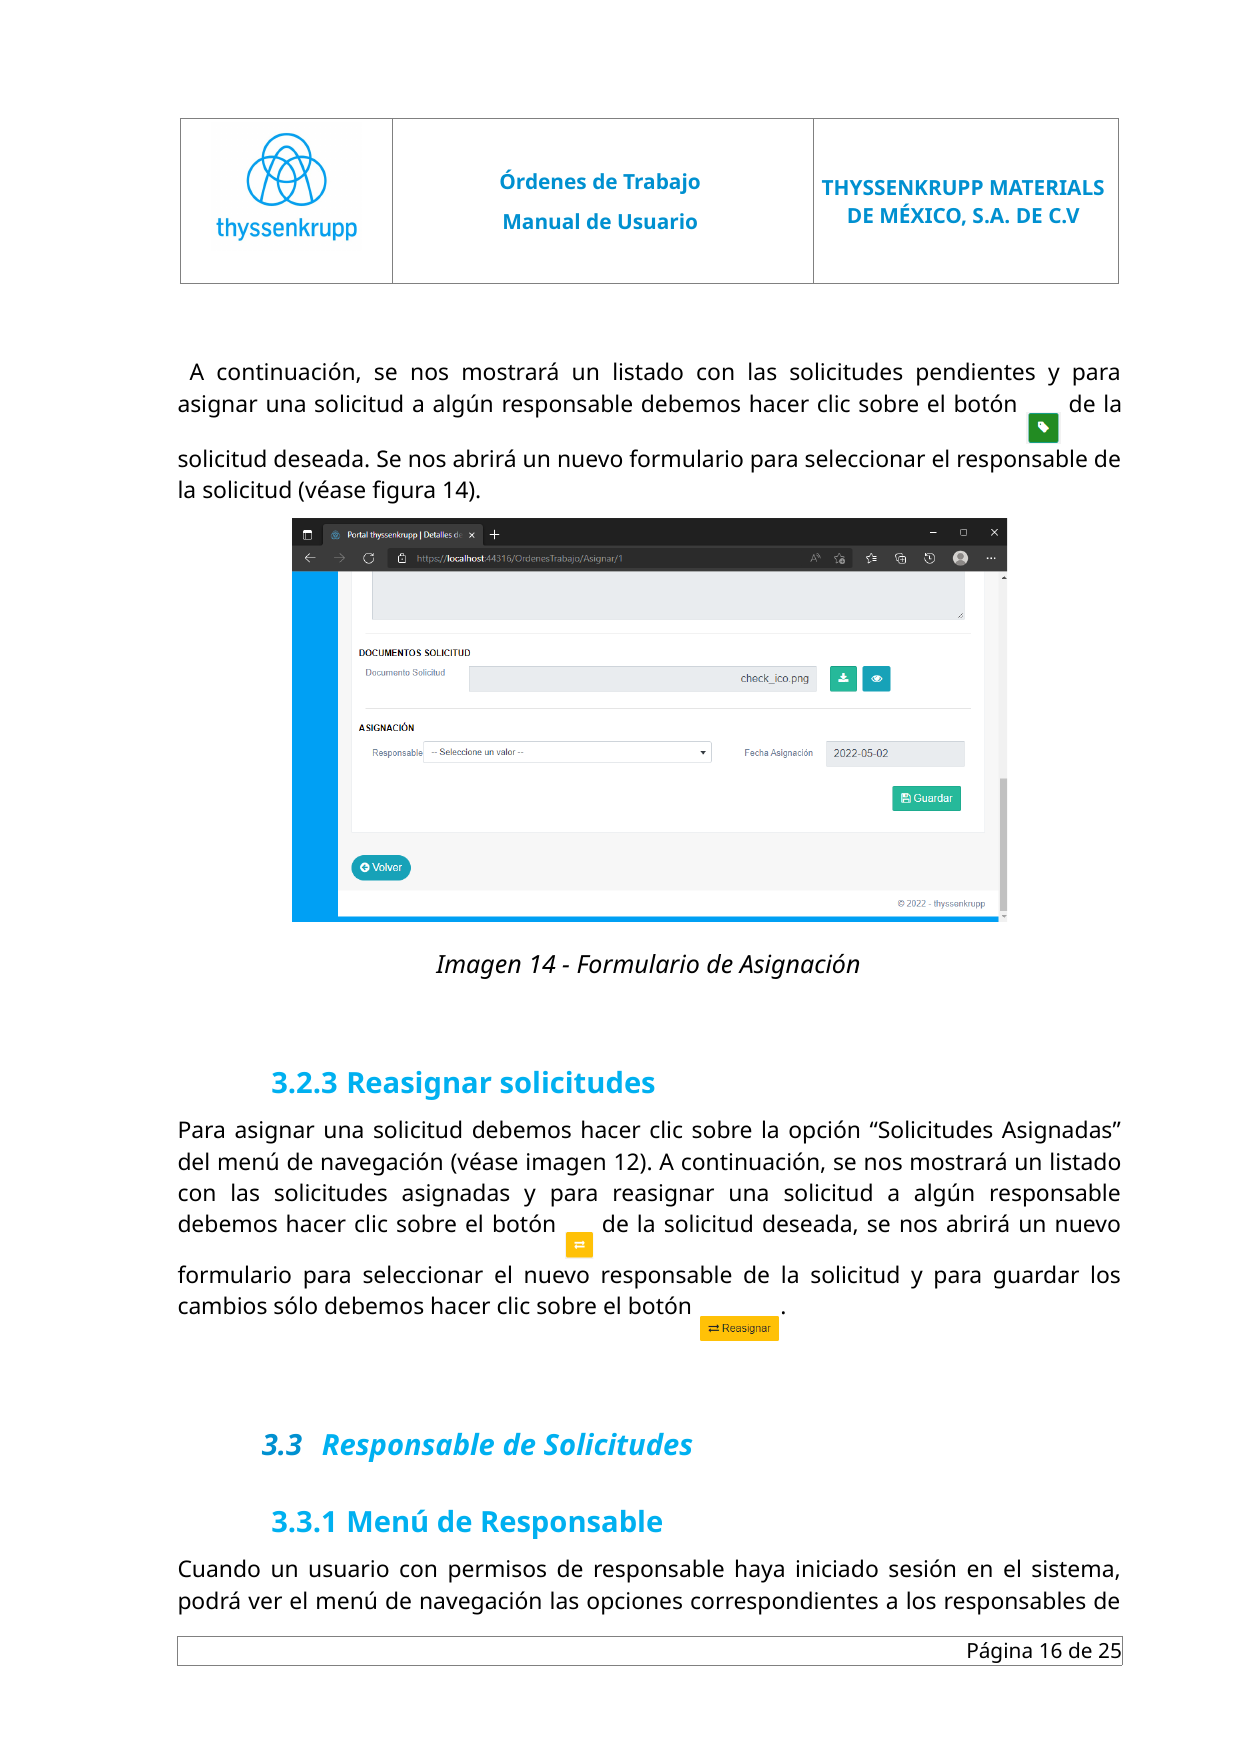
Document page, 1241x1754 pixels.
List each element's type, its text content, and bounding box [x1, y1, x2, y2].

subtitle Reasignar solicitudes [271, 1062, 1122, 1102]
subtitle Menú de Responsable [271, 1501, 1122, 1541]
text Para asignar una solicitud debemos hacer clic sobre la opción “Solicitudes Asignadas” del menú de navegación (véase imagen 12). A continuación, se nos mostrará un listado con las solicitudes asignadas y para reasignar una solicitud a algún responsable debemos hacer clic sobre el botón de la solicitud deseada, se nos abrirá un nuevo formulario para seleccionar el nuevo responsable de la solicitud y para guardar los cambios sólo debemos hacer clic sobre el botón . [177, 1114, 1122, 1343]
text Cuando un usuario con permisos de responsable haya iniciado sesión en el sistema, podrá ver el menú de navegación las opciones correspondientes a los responsables de [177, 1553, 1122, 1616]
subtitle Responsable de Solicitudes [262, 1424, 1122, 1464]
text Imagen 14 - Formulario de Asignación [177, 947, 1122, 981]
text A continuación, se nos mostrará un listado con las solicitudes pendientes y para asignar una solicitud a algún responsable debemos hacer clic sobre el botón de la solicitud deseada. Se nos abrirá un nuevo formulario para seleccionar el responsable de la solicitud (véase figura 14). [177, 356, 1122, 506]
